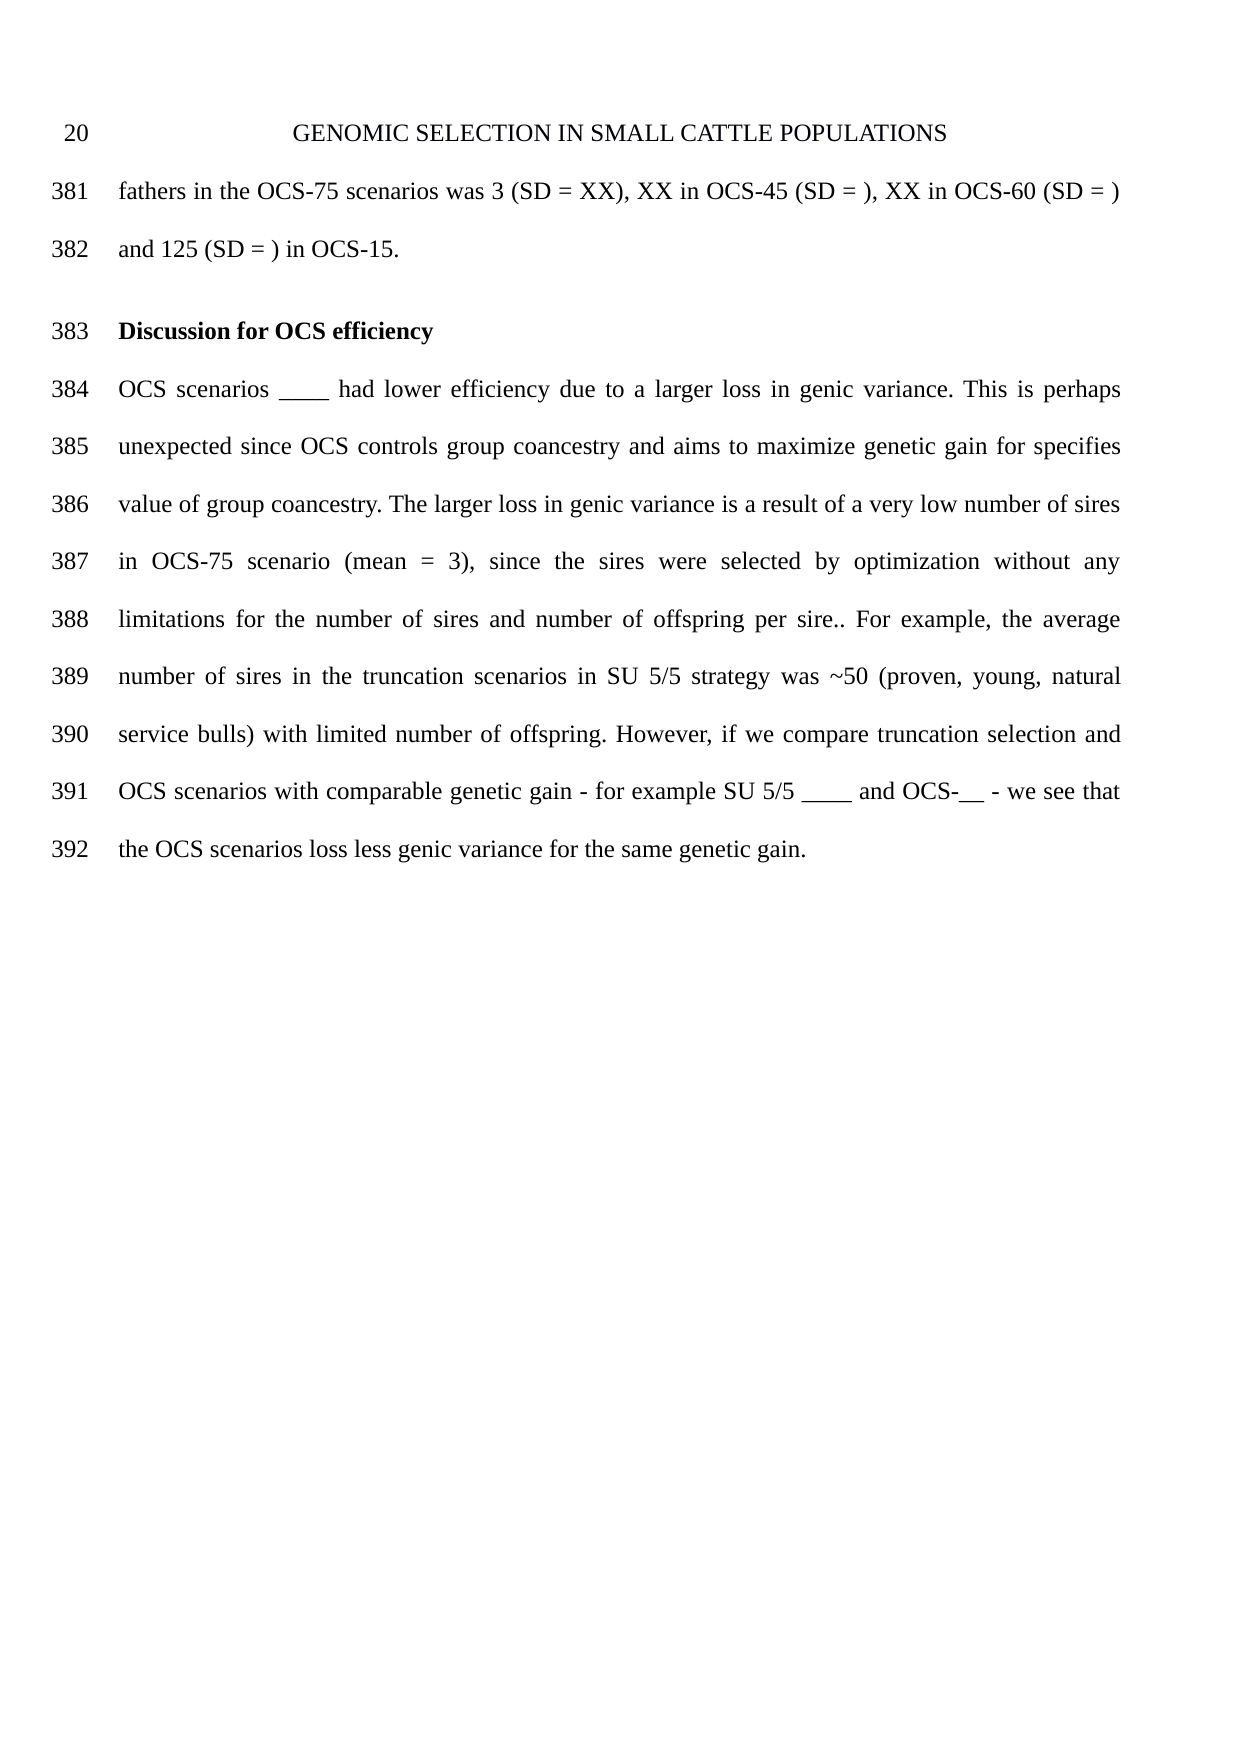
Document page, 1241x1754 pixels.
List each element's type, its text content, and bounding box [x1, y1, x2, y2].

subtitle Discussion for OCS efficiency [118, 316, 1122, 345]
text fathers in the OCS-75 scenarios was 3 (SD = XX), XX in OCS-45 (SD = ), XX in OCS-60 (SD = ) and 125 (SD = ) in OCS-15. [118, 176, 1122, 263]
text OCS scenarios ____ had lower efficiency due to a larger loss in genic variance. This is perhaps unexpected since OCS controls group coancestry and aims to maximize genetic gain for specifies value of group coancestry. The larger loss in genic variance is a result of a very low number of sires in OCS-75 scenario (mean = 3), since the sires were selected by optimization without any limitations for the number of sires and number of offspring per sire.. For example, the average number of sires in the truncation scenarios in SU 5/5 strategy was ~50 (proven, young, natural service bulls) with limited number of offspring. However, if we compare truncation selection and OCS scenarios with comparable genetic gain - for example SU 5/5 ____ and OCS-__ - we see that the OCS scenarios loss less genic variance for the same genetic gain. [118, 374, 1122, 863]
